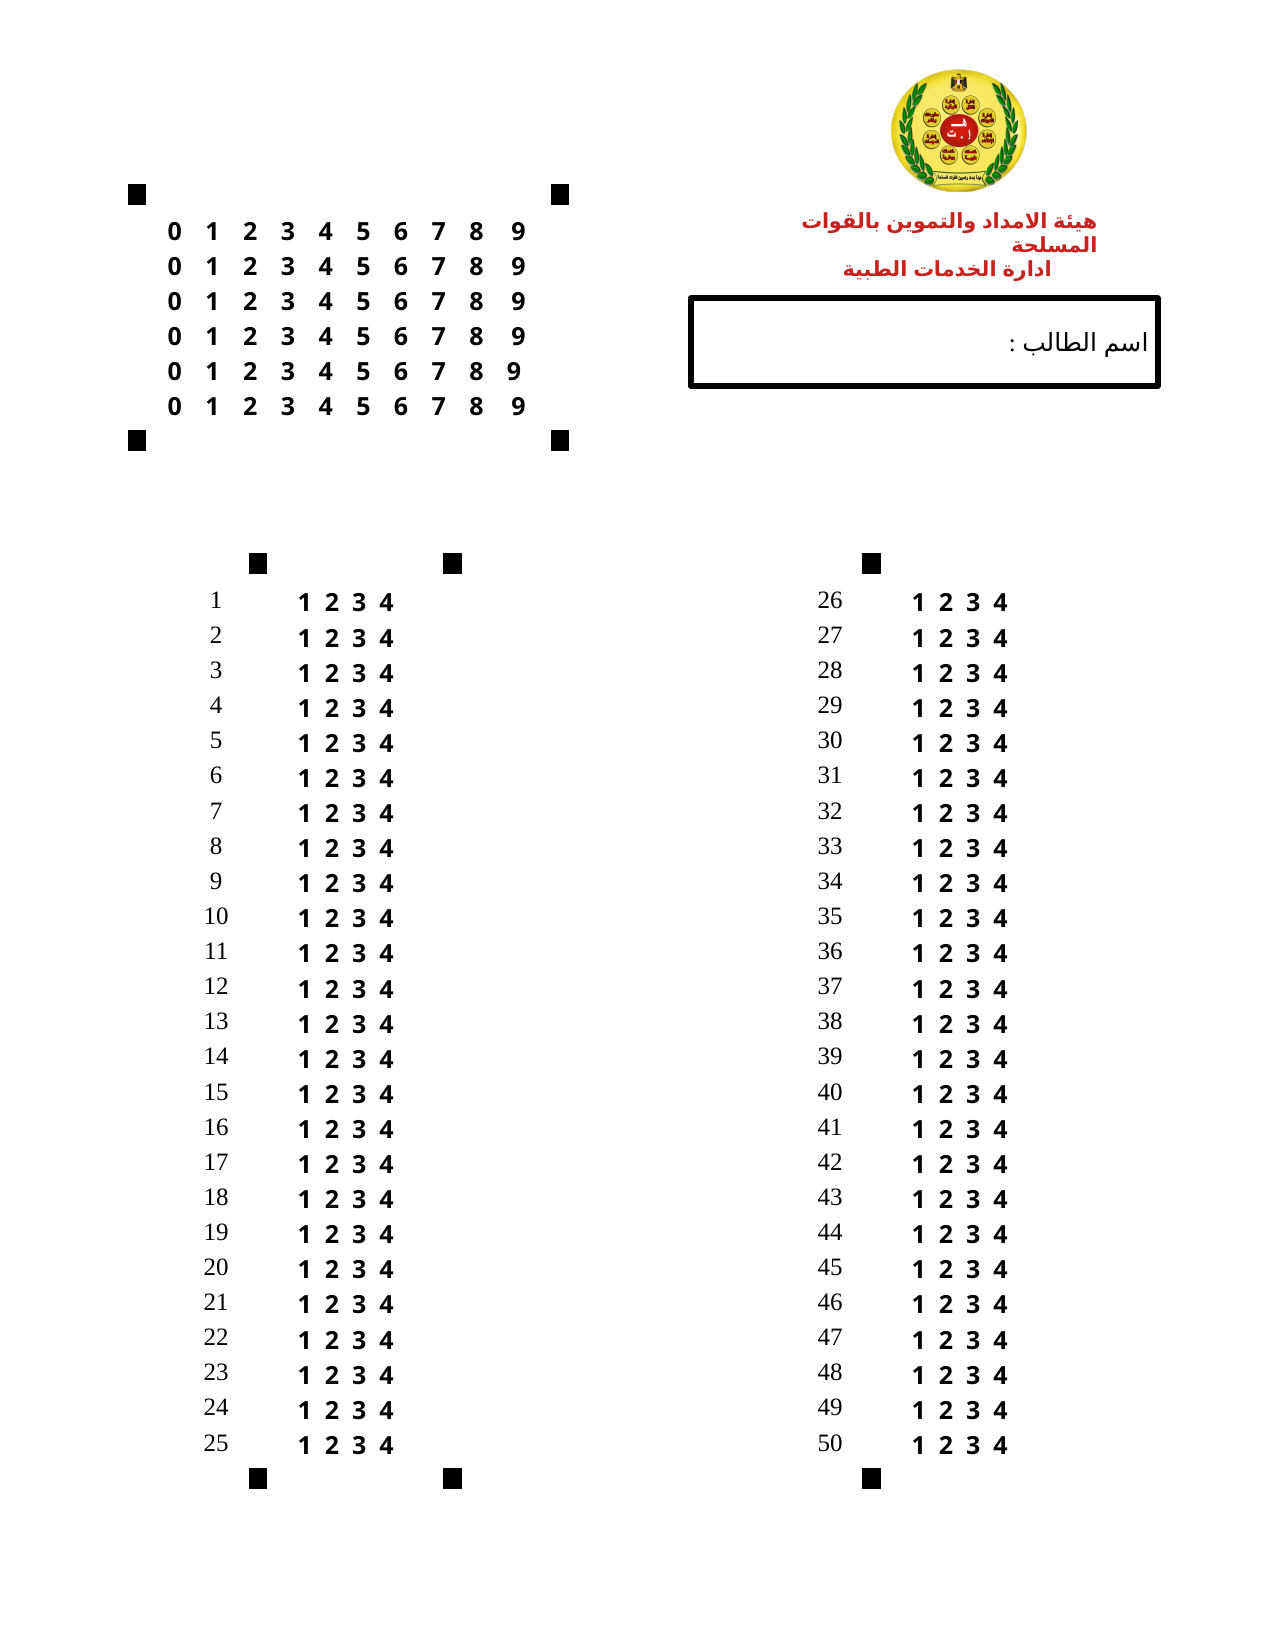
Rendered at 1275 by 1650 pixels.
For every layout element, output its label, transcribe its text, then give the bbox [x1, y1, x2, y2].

table_cell 0 [156, 389, 193, 423]
table_cell [382, 424, 419, 458]
table_cell 2 [232, 354, 268, 388]
table_cell 6 [382, 249, 419, 283]
table_cell 26 [816, 585, 853, 619]
table_cell 1 2 3 4 [854, 901, 1073, 935]
table_cell 17 [202, 1147, 239, 1181]
table_cell 1 2 3 4 [240, 1006, 434, 1040]
table_cell 6 [382, 319, 419, 353]
table_cell 5 [345, 284, 381, 318]
table_cell 1 2 3 4 [240, 796, 434, 830]
table_cell 40 [816, 1077, 853, 1111]
table_cell 22 [202, 1322, 239, 1356]
table_cell 8 [458, 214, 494, 248]
table_cell 15 [202, 1077, 239, 1111]
table_cell 47 [816, 1322, 853, 1356]
table_cell 34 [816, 866, 853, 900]
table_cell 4 [307, 319, 344, 353]
table_cell 14 [202, 1041, 239, 1076]
table_cell 45 [816, 1252, 853, 1286]
table_cell [240, 1463, 434, 1491]
table_cell [345, 424, 381, 458]
table_cell 1 2 3 4 [240, 971, 434, 1005]
table_cell 8 [458, 284, 494, 318]
table_cell [435, 1006, 815, 1040]
table_cell 7 [420, 319, 457, 353]
table_cell 35 [816, 901, 853, 935]
table_cell [435, 936, 815, 970]
table_cell 1 2 3 4 [240, 761, 434, 795]
table_cell 16 [202, 1112, 239, 1146]
table_cell [542, 319, 577, 353]
table_cell 9 [496, 284, 541, 318]
table_cell 30 [816, 726, 853, 759]
table_cell [202, 1463, 239, 1491]
table_header [435, 548, 815, 584]
table_header [816, 548, 853, 584]
table_cell 8 [202, 831, 239, 865]
table_cell 4 [307, 284, 344, 318]
table_cell 0 [156, 354, 193, 388]
table_cell [435, 1322, 815, 1356]
table_cell 49 [816, 1393, 853, 1427]
table_cell 1 2 3 4 [240, 1287, 434, 1321]
table_cell [435, 1217, 815, 1251]
table_cell 8 [458, 319, 494, 353]
table_cell 12 [202, 971, 239, 1005]
table_cell 2 [202, 620, 239, 654]
table_cell 9 [496, 354, 541, 388]
table_cell [435, 831, 815, 865]
table_cell 0 [156, 284, 193, 318]
table_cell 41 [816, 1112, 853, 1146]
table_cell 1 [194, 284, 231, 318]
table_cell [542, 214, 577, 248]
table_cell [435, 1287, 815, 1321]
table_cell 3 [269, 354, 306, 388]
table_cell 1 2 3 4 [854, 1182, 1073, 1216]
table_cell 1 2 3 4 [240, 1322, 434, 1356]
table_cell 6 [202, 761, 239, 795]
table_cell 38 [816, 1006, 853, 1040]
table_cell 3 [269, 284, 306, 318]
table_cell 27 [816, 620, 853, 654]
table_cell 1 2 3 4 [240, 1147, 434, 1181]
table_cell 6 [382, 389, 419, 423]
table_cell [435, 1463, 815, 1491]
table_cell 1 2 3 4 [240, 901, 434, 935]
picture [879, 62, 1040, 197]
table_cell 8 [458, 249, 494, 283]
table_cell 1 2 3 4 [240, 1393, 434, 1427]
table_header [496, 179, 541, 212]
table_cell 1 2 3 4 [240, 1217, 434, 1251]
table_cell [435, 690, 815, 724]
table_header [194, 179, 231, 212]
table_cell 1 2 3 4 [240, 1112, 434, 1146]
table_cell 1 2 3 4 [240, 1182, 434, 1216]
table_cell 1 2 3 4 [854, 1077, 1073, 1111]
table_cell 1 [194, 319, 231, 353]
table_cell 31 [816, 761, 853, 795]
table_header [382, 179, 419, 212]
table_cell 6 [382, 214, 419, 248]
table_cell 1 2 3 4 [854, 585, 1073, 619]
table_cell 10 [202, 901, 239, 935]
table_cell [496, 424, 541, 458]
table_header [854, 548, 1073, 584]
table_cell 5 [345, 214, 381, 248]
table_cell 1 2 3 4 [854, 726, 1073, 759]
table_header [119, 459, 577, 517]
table_cell 1 2 3 4 [240, 1252, 434, 1286]
table_cell [435, 1112, 815, 1146]
table_cell 4 [307, 214, 344, 248]
table_cell 1 2 3 4 [240, 831, 434, 865]
table_cell 43 [816, 1182, 853, 1216]
table_cell [420, 424, 457, 458]
table_cell [435, 866, 815, 900]
table_cell 1 2 3 4 [854, 620, 1073, 654]
table_cell 1 2 3 4 [854, 1112, 1073, 1146]
table_cell [435, 971, 815, 1005]
table_cell 29 [816, 690, 853, 724]
table_cell 25 [202, 1428, 239, 1462]
table_header [458, 179, 494, 212]
table_cell 6 [382, 354, 419, 388]
table_cell [816, 1463, 853, 1491]
table_cell 7 [420, 354, 457, 388]
table_cell 1 2 3 4 [240, 866, 434, 900]
table_cell 1 [194, 249, 231, 283]
table_cell 1 2 3 4 [854, 866, 1073, 900]
table_cell 1 2 3 4 [240, 1041, 434, 1076]
table_cell 19 [202, 1217, 239, 1251]
table_cell 4 [307, 249, 344, 283]
table_cell 5 [345, 354, 381, 388]
table_header [345, 179, 381, 212]
table_cell 36 [816, 936, 853, 970]
table_cell 1 2 3 4 [240, 726, 434, 759]
table_cell 4 [307, 354, 344, 388]
table_cell [435, 726, 815, 759]
table_cell 2 [232, 284, 268, 318]
table_cell 1 2 3 4 [854, 971, 1073, 1005]
table_cell 1 2 3 4 [854, 1147, 1073, 1181]
table_cell [542, 284, 577, 318]
table_cell [435, 1147, 815, 1181]
table_cell [119, 319, 155, 353]
table_cell 3 [202, 655, 239, 689]
table_header [420, 179, 457, 212]
table_cell [542, 354, 577, 388]
table_cell 1 2 3 4 [854, 761, 1073, 795]
table_cell 8 [458, 354, 494, 388]
table_cell [435, 761, 815, 795]
table_cell 3 [269, 249, 306, 283]
table_cell 21 [202, 1287, 239, 1321]
table_cell 1 [202, 585, 239, 619]
table_cell 39 [816, 1041, 853, 1076]
table_cell 42 [816, 1147, 853, 1181]
table_cell [156, 424, 193, 458]
table_cell 1 2 3 4 [854, 831, 1073, 865]
table_cell 7 [420, 389, 457, 423]
table_cell [307, 424, 344, 458]
table_cell 28 [816, 655, 853, 689]
table_cell 9 [496, 389, 541, 423]
table_cell 2 [232, 214, 268, 248]
table_cell 46 [816, 1287, 853, 1321]
table_cell 50 [816, 1428, 853, 1462]
table_cell 1 2 3 4 [854, 1358, 1073, 1391]
table_cell 5 [345, 389, 381, 423]
table_cell [194, 424, 231, 458]
table_header [307, 179, 344, 212]
table_cell 9 [496, 249, 541, 283]
table_cell 1 2 3 4 [854, 1252, 1073, 1286]
table_cell [119, 424, 155, 458]
table_cell 4 [307, 389, 344, 423]
table_cell 2 [232, 389, 268, 423]
table_cell 1 2 3 4 [240, 585, 434, 619]
table_cell 1 2 3 4 [240, 1428, 434, 1462]
table_header [232, 179, 268, 212]
table_cell [542, 424, 577, 458]
table_cell 4 [202, 690, 239, 724]
table_cell 1 [194, 389, 231, 423]
table_cell 9 [202, 866, 239, 900]
table_cell 6 [382, 284, 419, 318]
table_header [269, 179, 306, 212]
table_cell 5 [202, 726, 239, 759]
table_cell 1 [194, 354, 231, 388]
table_cell 1 2 3 4 [240, 655, 434, 689]
table_cell [119, 284, 155, 318]
table_cell 1 2 3 4 [854, 1428, 1073, 1462]
table_cell [119, 249, 155, 283]
table_cell [435, 796, 815, 830]
table_cell 3 [269, 214, 306, 248]
table_cell [542, 249, 577, 283]
table_cell 0 [156, 319, 193, 353]
table_cell [435, 655, 815, 689]
table_cell 5 [345, 249, 381, 283]
table_cell [232, 424, 268, 458]
table_cell 1 2 3 4 [854, 690, 1073, 724]
table_cell 1 2 3 4 [240, 690, 434, 724]
table_header [202, 548, 239, 584]
table_cell 44 [816, 1217, 853, 1251]
table_cell 1 2 3 4 [854, 1217, 1073, 1251]
table_cell 1 2 3 4 [854, 936, 1073, 970]
table_cell 1 2 3 4 [240, 1358, 434, 1391]
table_cell 11 [202, 936, 239, 970]
table_cell 2 [232, 249, 268, 283]
table_header [156, 179, 193, 212]
table_cell [435, 620, 815, 654]
table_cell 1 2 3 4 [854, 796, 1073, 830]
table_cell [119, 354, 155, 388]
table_header [240, 548, 434, 584]
table_cell [435, 585, 815, 619]
table_cell 7 [420, 249, 457, 283]
table_cell 0 [156, 214, 193, 248]
table_cell 7 [420, 214, 457, 248]
table_cell [435, 1041, 815, 1076]
table_cell 1 2 3 4 [854, 1393, 1073, 1427]
table_cell 3 [269, 389, 306, 423]
table_cell 1 [194, 214, 231, 248]
table_cell 20 [202, 1252, 239, 1286]
table_cell 37 [816, 971, 853, 1005]
table_cell 1 2 3 4 [854, 1287, 1073, 1321]
table_cell 3 [269, 319, 306, 353]
table_cell 1 2 3 4 [854, 1322, 1073, 1356]
table_cell 1 2 3 4 [854, 1006, 1073, 1040]
table_cell 1 2 3 4 [854, 1041, 1073, 1076]
table_cell [435, 1428, 815, 1462]
table_cell [435, 1393, 815, 1427]
table_cell 23 [202, 1358, 239, 1391]
table_cell 32 [816, 796, 853, 830]
table_cell [435, 1252, 815, 1286]
table_cell 0 [156, 249, 193, 283]
table_cell 1 2 3 4 [854, 655, 1073, 689]
table_cell 1 2 3 4 [240, 1077, 434, 1111]
table_cell [435, 901, 815, 935]
table_header [119, 179, 155, 212]
table_cell 9 [496, 319, 541, 353]
table_cell [854, 1463, 1073, 1491]
table_cell [435, 1182, 815, 1216]
table_cell 33 [816, 831, 853, 865]
table_cell 18 [202, 1182, 239, 1216]
table_cell [435, 1077, 815, 1111]
table_cell [119, 389, 155, 423]
table_header [542, 179, 577, 212]
table_cell 7 [420, 284, 457, 318]
table_cell 7 [202, 796, 239, 830]
table_cell 9 [496, 214, 541, 248]
table_cell 2 [232, 319, 268, 353]
table_cell 8 [458, 389, 494, 423]
table_cell 48 [816, 1358, 853, 1391]
table_cell [435, 1358, 815, 1391]
table_cell 1 2 3 4 [240, 936, 434, 970]
table_cell [269, 424, 306, 458]
table_cell 13 [202, 1006, 239, 1040]
table_cell 1 2 3 4 [240, 620, 434, 654]
table_cell [458, 424, 494, 458]
table_cell 24 [202, 1393, 239, 1427]
table_cell [542, 389, 577, 423]
table_cell [119, 214, 155, 248]
table_cell 5 [345, 319, 381, 353]
